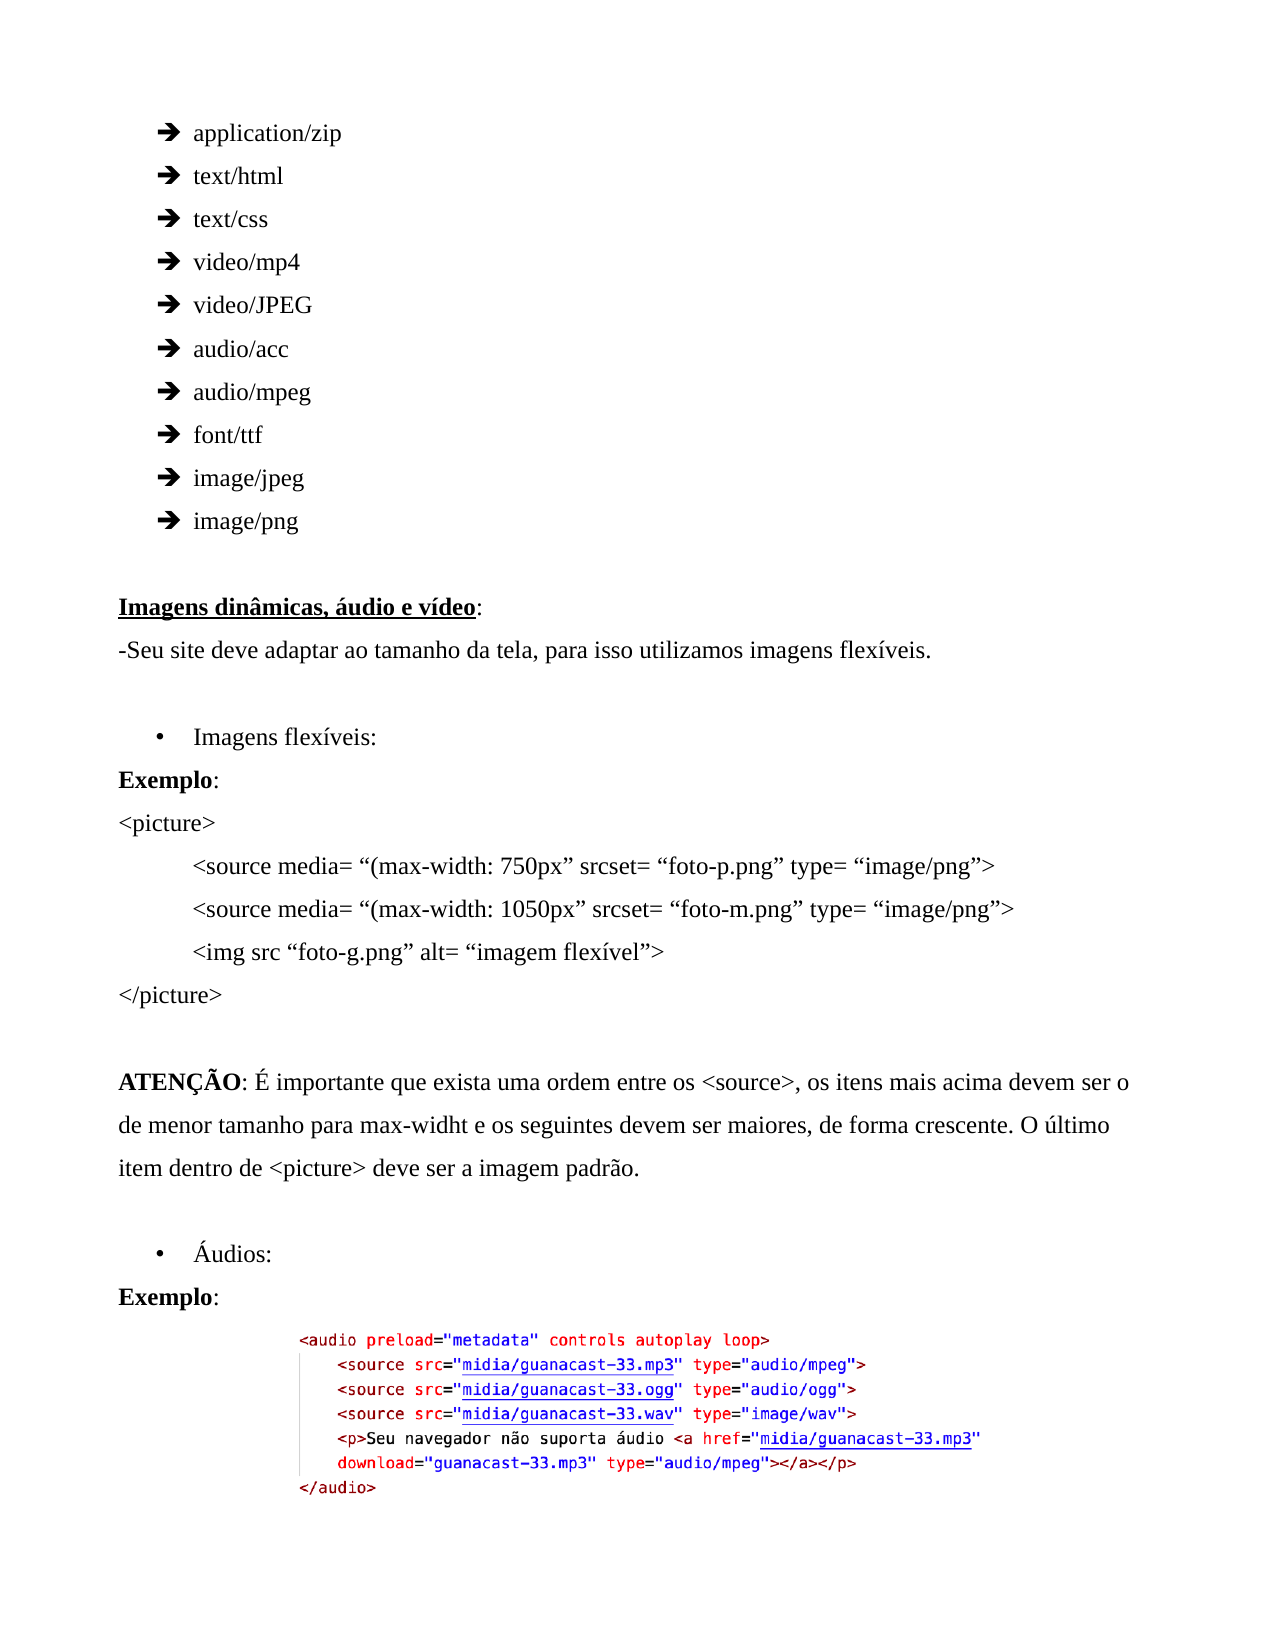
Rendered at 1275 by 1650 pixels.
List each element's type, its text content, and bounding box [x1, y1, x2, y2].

list font/ttf [156, 420, 1157, 449]
list video/mp4 [156, 247, 1157, 276]
list audio/acc [156, 334, 1157, 362]
text Exemplo: [118, 765, 1157, 794]
text [118, 1326, 1157, 1527]
list Imagens flexíveis: [156, 722, 1157, 751]
text </picture> [118, 981, 1157, 1009]
text Imagens dinâmicas, áudio e vídeo: [118, 592, 1157, 621]
text <picture> [118, 808, 1157, 837]
text <img src “foto-g.png” alt= “imagem flexível”> [118, 937, 1157, 966]
list image/png [156, 506, 1157, 535]
text <source media= “(max-width: 1050px” srcset= “foto-m.png” type= “image/png”> [118, 894, 1157, 923]
picture [289, 1325, 986, 1503]
text <source media= “(max-width: 750px” srcset= “foto-p.png” type= “image/png”> [118, 851, 1157, 880]
list video/JPEG [156, 291, 1157, 319]
list text/css [156, 204, 1157, 233]
text ATENÇÃO: É importante que exista uma ordem entre os <source>, os itens mais acima devem ser o de menor tamanho para max-widht e os seguintes devem ser maiores, de forma crescente. O último item dentro de <picture> deve ser a imagem padrão. [118, 1067, 1157, 1182]
list audio/mpeg [156, 377, 1157, 406]
list application/zip [156, 118, 1157, 147]
text -Seu site deve adaptar ao tamanho da tela, para isso utilizamos imagens flexíveis. [118, 636, 1157, 664]
text Exemplo: [118, 1282, 1157, 1311]
list Áudios: [156, 1239, 1157, 1268]
list text/html [156, 161, 1157, 190]
list image/jpeg [156, 463, 1157, 492]
